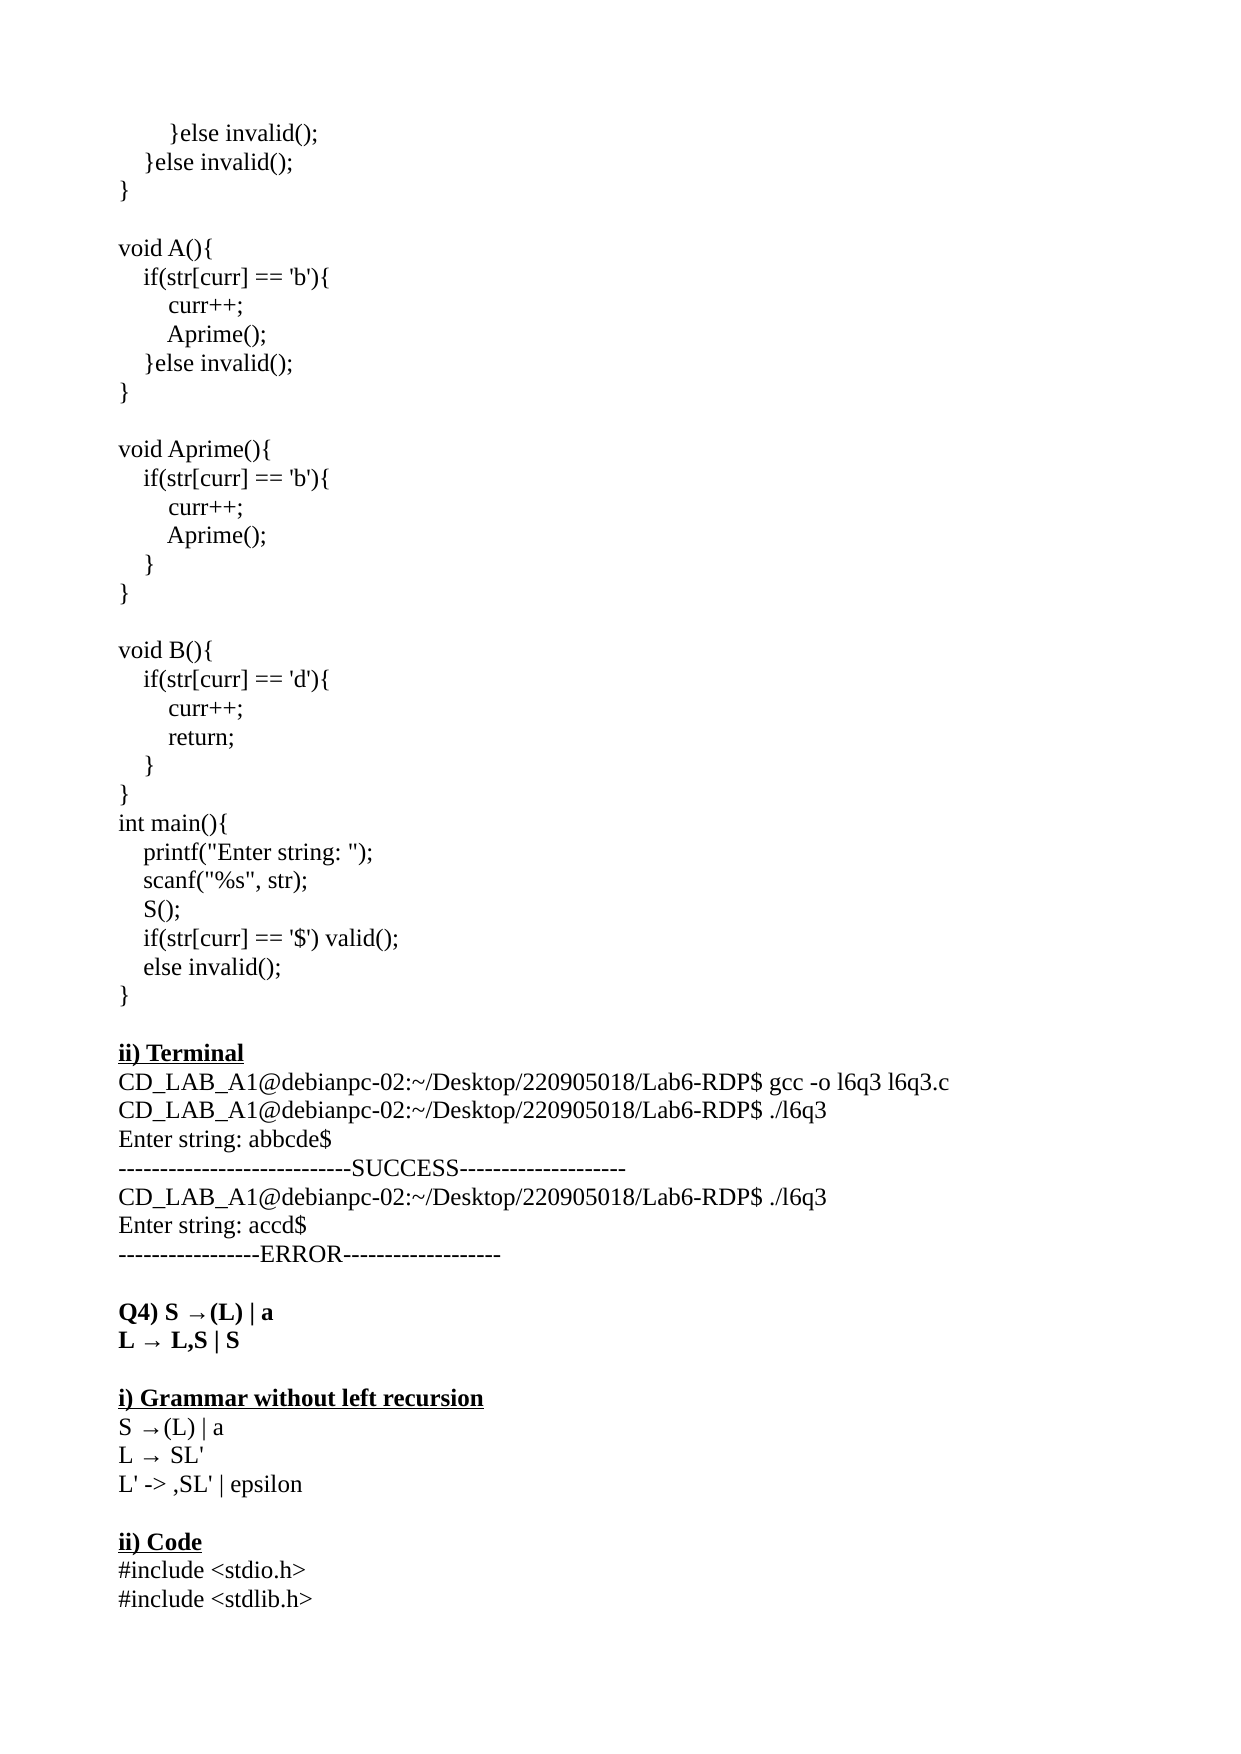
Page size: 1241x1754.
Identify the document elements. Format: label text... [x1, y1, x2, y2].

text #include <stdio.h> [118, 1556, 1122, 1584]
text Aprime(); [118, 521, 1122, 549]
text } [118, 981, 1122, 1009]
text void B(){ [118, 636, 1122, 664]
text }else invalid(); [118, 118, 1122, 147]
text if(str[curr] == '$') valid(); [118, 923, 1122, 952]
text curr++; [118, 492, 1122, 521]
text S(); [118, 894, 1122, 923]
text ii) Terminal [118, 1038, 1122, 1067]
text } [118, 549, 1122, 578]
text } [118, 176, 1122, 204]
text #include <stdlib.h> [118, 1584, 1122, 1613]
text L → L,S | S [118, 1326, 1122, 1354]
text curr++; [118, 291, 1122, 319]
text if(str[curr] == 'b'){ [118, 262, 1122, 291]
text void Aprime(){ [118, 434, 1122, 463]
text Q4) S →(L) | a [118, 1297, 1122, 1326]
text printf("Enter string: "); [118, 837, 1122, 866]
text -----------------ERROR------------------- [118, 1239, 1122, 1268]
text else invalid(); [118, 952, 1122, 981]
text return; [118, 722, 1122, 751]
text L' -> ,SL' | epsilon [118, 1469, 1122, 1498]
text curr++; [118, 693, 1122, 722]
text scanf("%s", str); [118, 866, 1122, 894]
text ----------------------------SUCCESS-------------------- [118, 1153, 1122, 1182]
text Enter string: abbcde$ [118, 1124, 1122, 1153]
text void A(){ [118, 233, 1122, 262]
text CD_LAB_A1@debianpc-02:~/Desktop/220905018/Lab6-RDP$ ./l6q3 [118, 1182, 1122, 1211]
text i) Grammar without left recursion [118, 1383, 1122, 1412]
text } [118, 377, 1122, 406]
text } [118, 578, 1122, 607]
text if(str[curr] == 'd'){ [118, 664, 1122, 693]
text if(str[curr] == 'b'){ [118, 463, 1122, 492]
text } [118, 751, 1122, 779]
text S →(L) | a [118, 1412, 1122, 1441]
text }else invalid(); [118, 147, 1122, 176]
text CD_LAB_A1@debianpc-02:~/Desktop/220905018/Lab6-RDP$ ./l6q3 [118, 1096, 1122, 1124]
text CD_LAB_A1@debianpc-02:~/Desktop/220905018/Lab6-RDP$ gcc -o l6q3 l6q3.c [118, 1067, 1122, 1096]
text L → SL' [118, 1441, 1122, 1469]
text int main(){ [118, 808, 1122, 837]
text } [118, 779, 1122, 808]
text }else invalid(); [118, 348, 1122, 377]
text ii) Code [118, 1527, 1122, 1556]
text Enter string: accd$ [118, 1211, 1122, 1239]
text Aprime(); [118, 319, 1122, 348]
